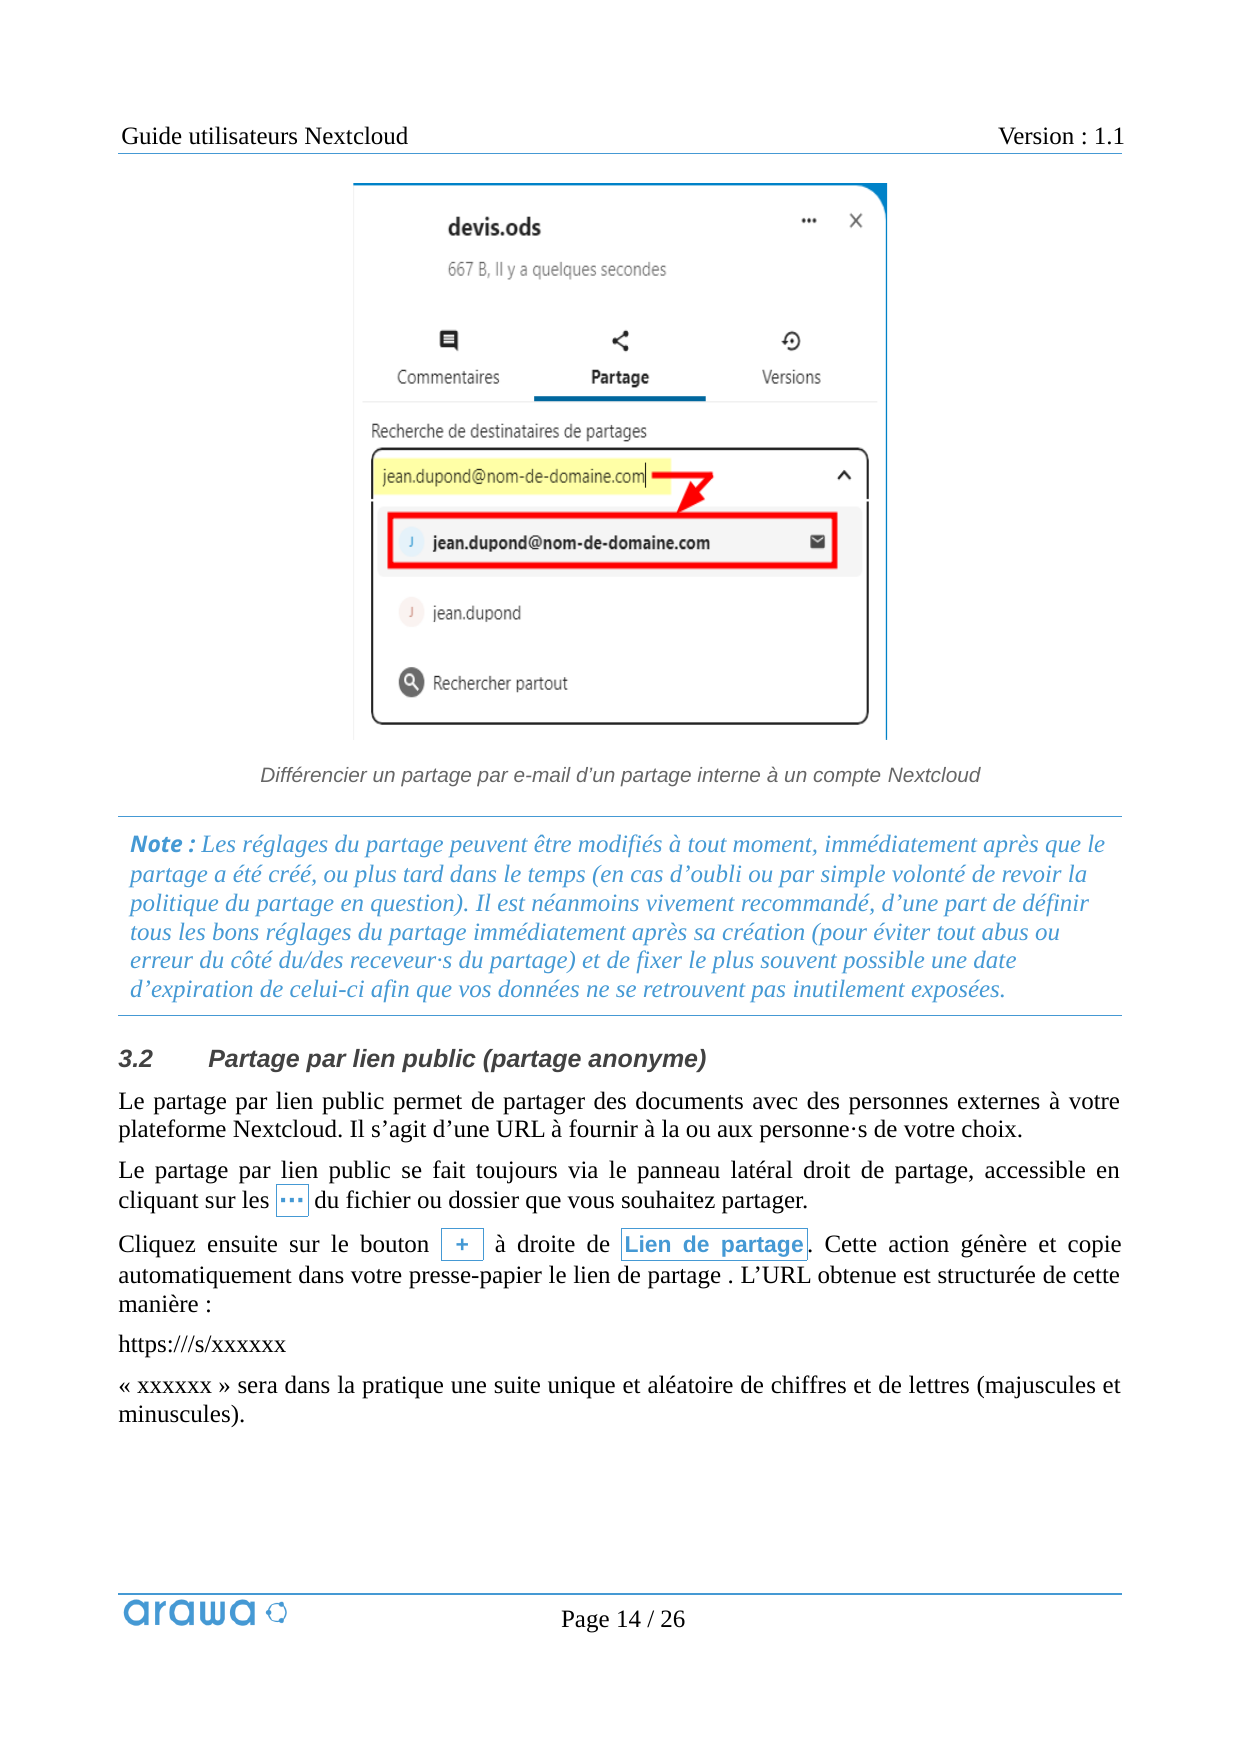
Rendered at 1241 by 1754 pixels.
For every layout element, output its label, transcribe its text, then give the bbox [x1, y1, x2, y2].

subtitle Partage par lien public (partage anonyme) [118, 1044, 1122, 1073]
text « xxxxxx » sera dans la pratique une suite unique et aléatoire de chiffres et de lettres (majuscules et minuscules). [118, 1370, 1122, 1428]
text https:///s/xxxxxx [118, 1329, 1122, 1358]
text Cliquez ensuite sur le bouton + à droite de Lien de partage. Cette action génère et copie automatiquement dans votre presse-papier le lien de partage . L’URL obtenue est structurée de cette manière : [118, 1228, 1122, 1318]
text Le partage par lien public se fait toujours via le panneau latéral droit de partage, accessible en cliquant sur les ⋅⋅⋅ du fichier ou dossier que vous souhaitez partager. [118, 1155, 1122, 1216]
picture [353, 186, 888, 740]
text Note : Les réglages du partage peuvent être modifiés à tout moment, immédiatement après que le partage a été créé, ou plus tard dans le temps (en cas d’oubli ou par simple volonté de revoir la politique du partage en question). Il est néanmoins vivement recommandé, d’une part de définir tous les bons réglages du partage immédiatement après sa création (pour éviter tout abus ou erreur du côté du/des receveur·s du partage) et de fixer le plus souvent possible une date d’expiration de celui-ci afin que vos données ne se retrouvent pas inutilement exposées. [118, 817, 1122, 1015]
text Le partage par lien public permet de partager des documents avec des personnes externes à votre plateforme Nextcloud. Il s’agit d’une URL à fournir à la ou aux personne·s de votre choix. [118, 1086, 1122, 1143]
text Différencier un partage par e-mail d’un partage interne à un compte Nextcloud [118, 763, 1122, 787]
picture [121, 1597, 290, 1628]
